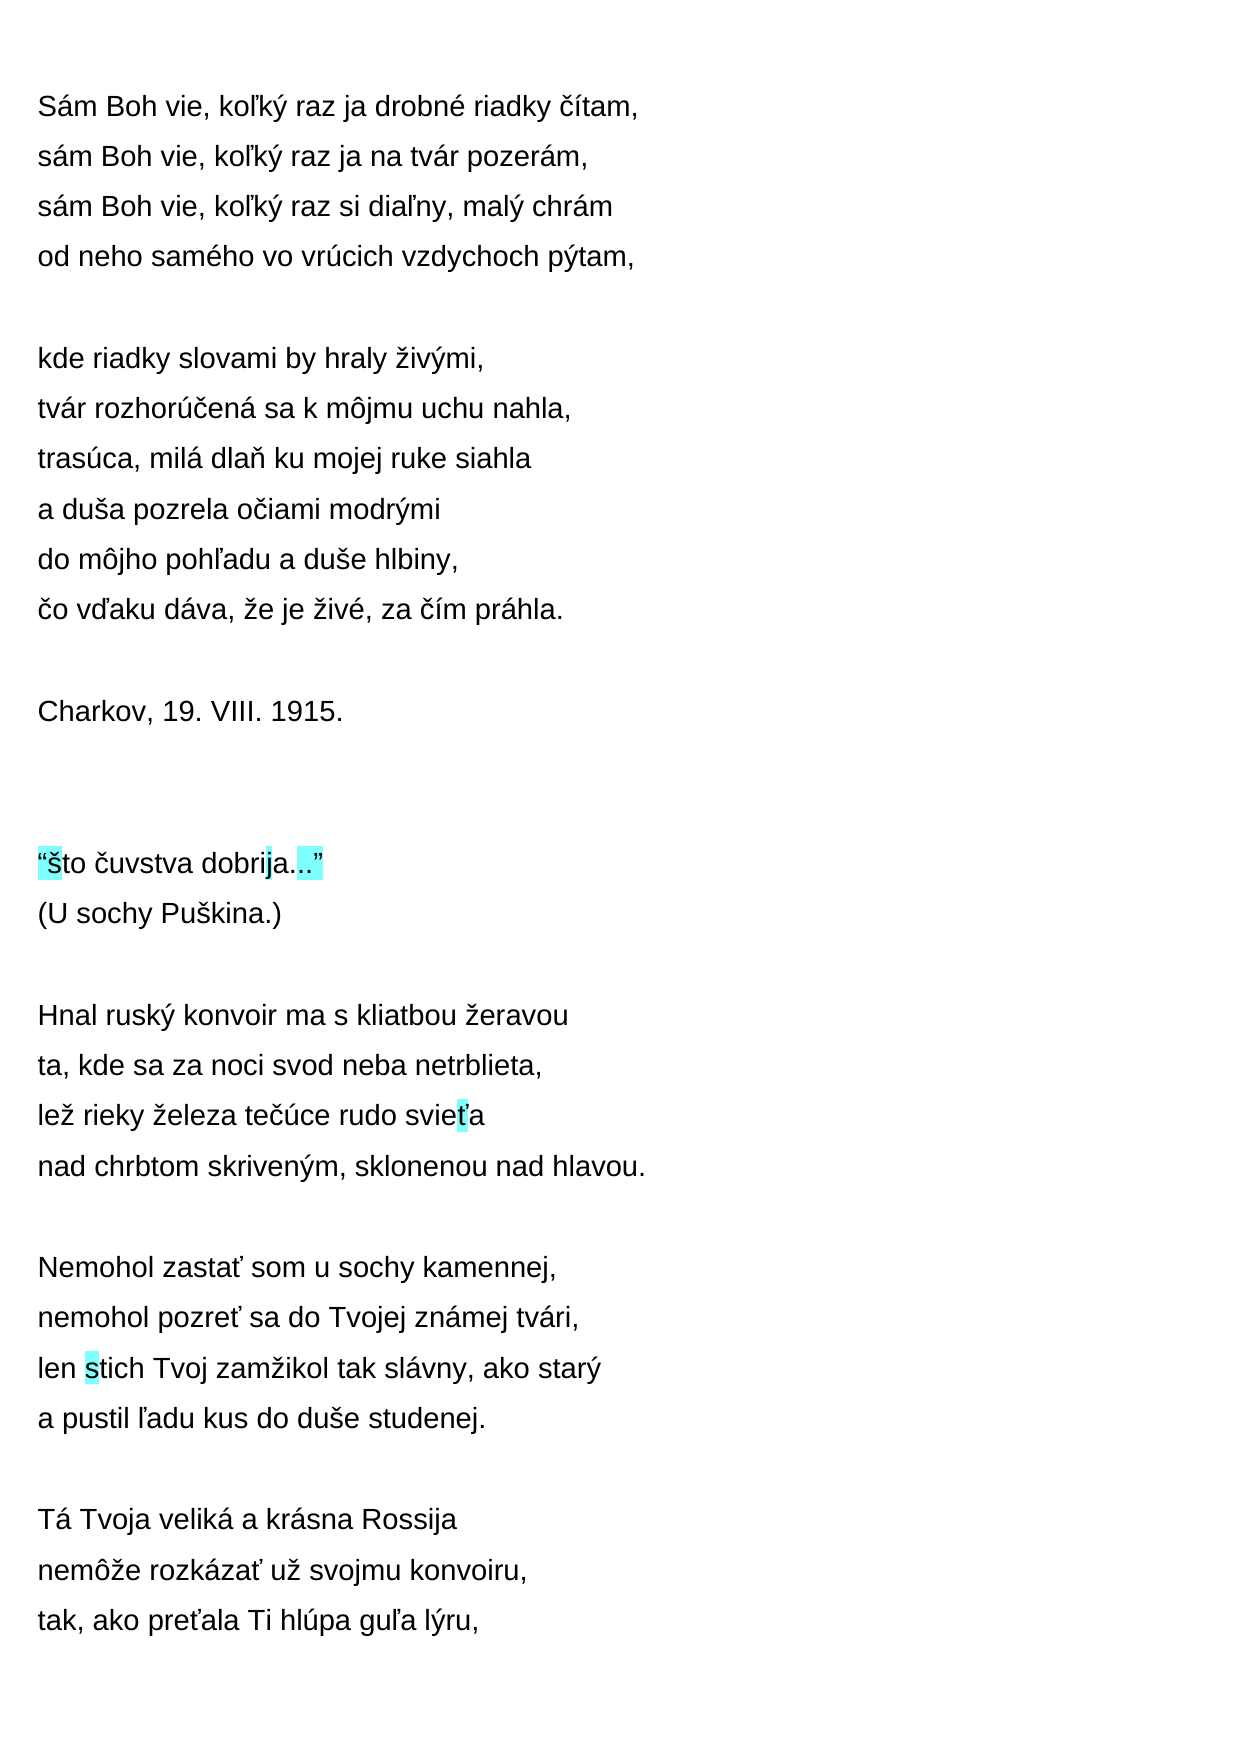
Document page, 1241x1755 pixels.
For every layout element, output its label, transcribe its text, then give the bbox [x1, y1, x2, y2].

text a pustil ľadu kus do duše studenej. [37, 1401, 1136, 1434]
text lež rieky železa tečúce rudo svieťa [37, 1098, 1136, 1132]
text Charkov, 19. VIII. 1915. [37, 694, 1136, 727]
text ta, kde sa za noci svod neba netrblieta, [37, 1048, 1136, 1082]
text tak, ako preťala Ti hlúpa guľa lýru, [37, 1603, 1136, 1637]
text čo vďaku dáva, že je živé, za čím práhla. [37, 592, 1136, 626]
text Tá Tvoja veliká a krásna Rossija [37, 1502, 1136, 1536]
subtitle “što čuvstva dobrija...” [37, 846, 1136, 880]
text trasúca, milá dlaň ku mojej ruke siahla [37, 441, 1136, 475]
text a duša pozrela očiami modrými [37, 492, 1136, 525]
text kde riadky slovami by hraly živými, [37, 341, 1136, 374]
text Hnal ruský konvoir ma s kliatbou žeravou [37, 998, 1136, 1031]
text nad chrbtom skriveným, sklonenou nad hlavou. [37, 1149, 1136, 1182]
text sám Boh vie, koľký raz ja na tvár pozerám, [37, 139, 1136, 172]
text do môjho pohľadu a duše hlbiny, [37, 542, 1136, 576]
text Sám Boh vie, koľký raz ja drobné riadky čítam, [37, 88, 1136, 122]
text Nemohol zastať som u sochy kamennej, [37, 1250, 1136, 1284]
text sám Boh vie, koľký raz si diaľny, malý chrám [37, 189, 1136, 223]
text nemohol pozreť sa do Tvojej známej tvári, [37, 1300, 1136, 1334]
text od neho samého vo vrúcich vzdychoch pýtam, [37, 239, 1136, 273]
text tvár rozhorúčená sa k môjmu uchu nahla, [37, 391, 1136, 425]
text (U sochy Puškina.) [37, 896, 1136, 930]
text len stich Tvoj zamžikol tak slávny, ako starý [37, 1351, 1136, 1384]
text nemôže rozkázať už svojmu konvoiru, [37, 1553, 1136, 1586]
